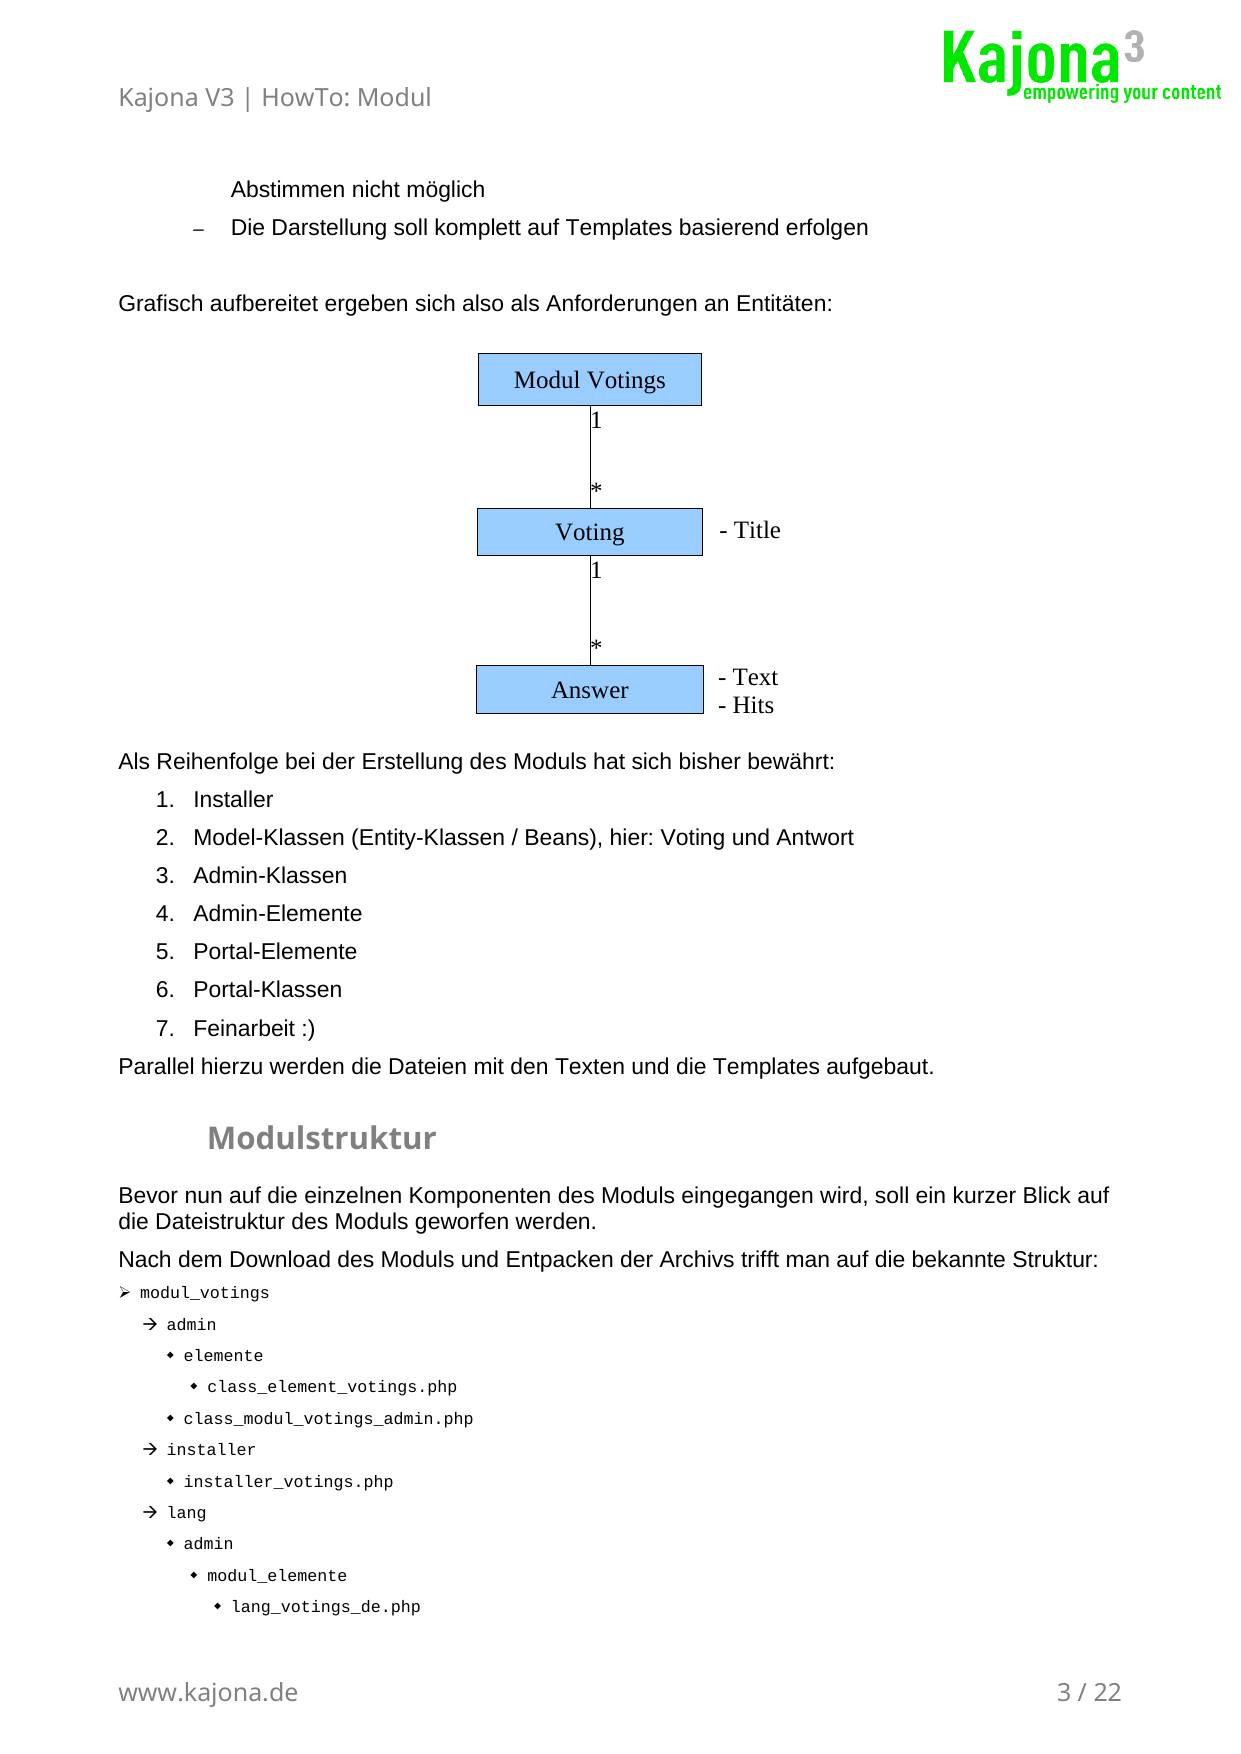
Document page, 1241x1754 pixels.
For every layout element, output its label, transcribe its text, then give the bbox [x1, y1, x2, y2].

subtitle Modulstruktur [118, 1116, 1122, 1159]
list elemente [165, 1348, 1122, 1367]
text Grafisch aufbereitet ergeben sich also als Anforderungen an Entitäten: [118, 291, 1122, 317]
list admin [142, 1316, 1122, 1335]
list lang [142, 1504, 1122, 1523]
list installer_votings.php [165, 1473, 1122, 1492]
text Als Reihenfolge bei der Erstellung des Moduls hat sich bisher bewährt: [118, 748, 1122, 774]
text Parallel hierzu werden die Dateien mit den Texten und die Templates aufgebaut. [118, 1053, 1122, 1079]
list Admin-Klassen [156, 863, 1122, 888]
list Abstimmen nicht möglich [193, 177, 1122, 202]
list Portal-Elemente [156, 939, 1122, 965]
list Die Darstellung soll komplett auf Templates basierend erfolgen [193, 215, 1122, 240]
list lang_votings_de.php [213, 1598, 1122, 1617]
list Feinarbeit :) [156, 1015, 1122, 1041]
list Portal-Klassen [156, 977, 1122, 1003]
list class_element_votings.php [189, 1379, 1122, 1398]
text Nach dem Download des Moduls und Entpacken der Archivs trifft man auf die bekannte Struktur: [118, 1247, 1122, 1272]
list Model-Klassen (Entity-Klassen / Beans), hier: Voting und Antwort [156, 825, 1122, 850]
list class_modul_votings_admin.php [165, 1410, 1122, 1429]
list modul_votings [118, 1285, 1122, 1304]
picture [944, 30, 1221, 103]
list Installer [156, 787, 1122, 812]
text Bevor nun auf die einzelnen Komponenten des Moduls eingegangen wird, soll ein kurzer Blick auf die Dateistruktur des Moduls geworfen werden. [118, 1183, 1122, 1234]
list Admin-Elemente [156, 901, 1122, 927]
list installer [142, 1442, 1122, 1461]
list admin [165, 1536, 1122, 1555]
list modul_elemente [189, 1567, 1122, 1586]
